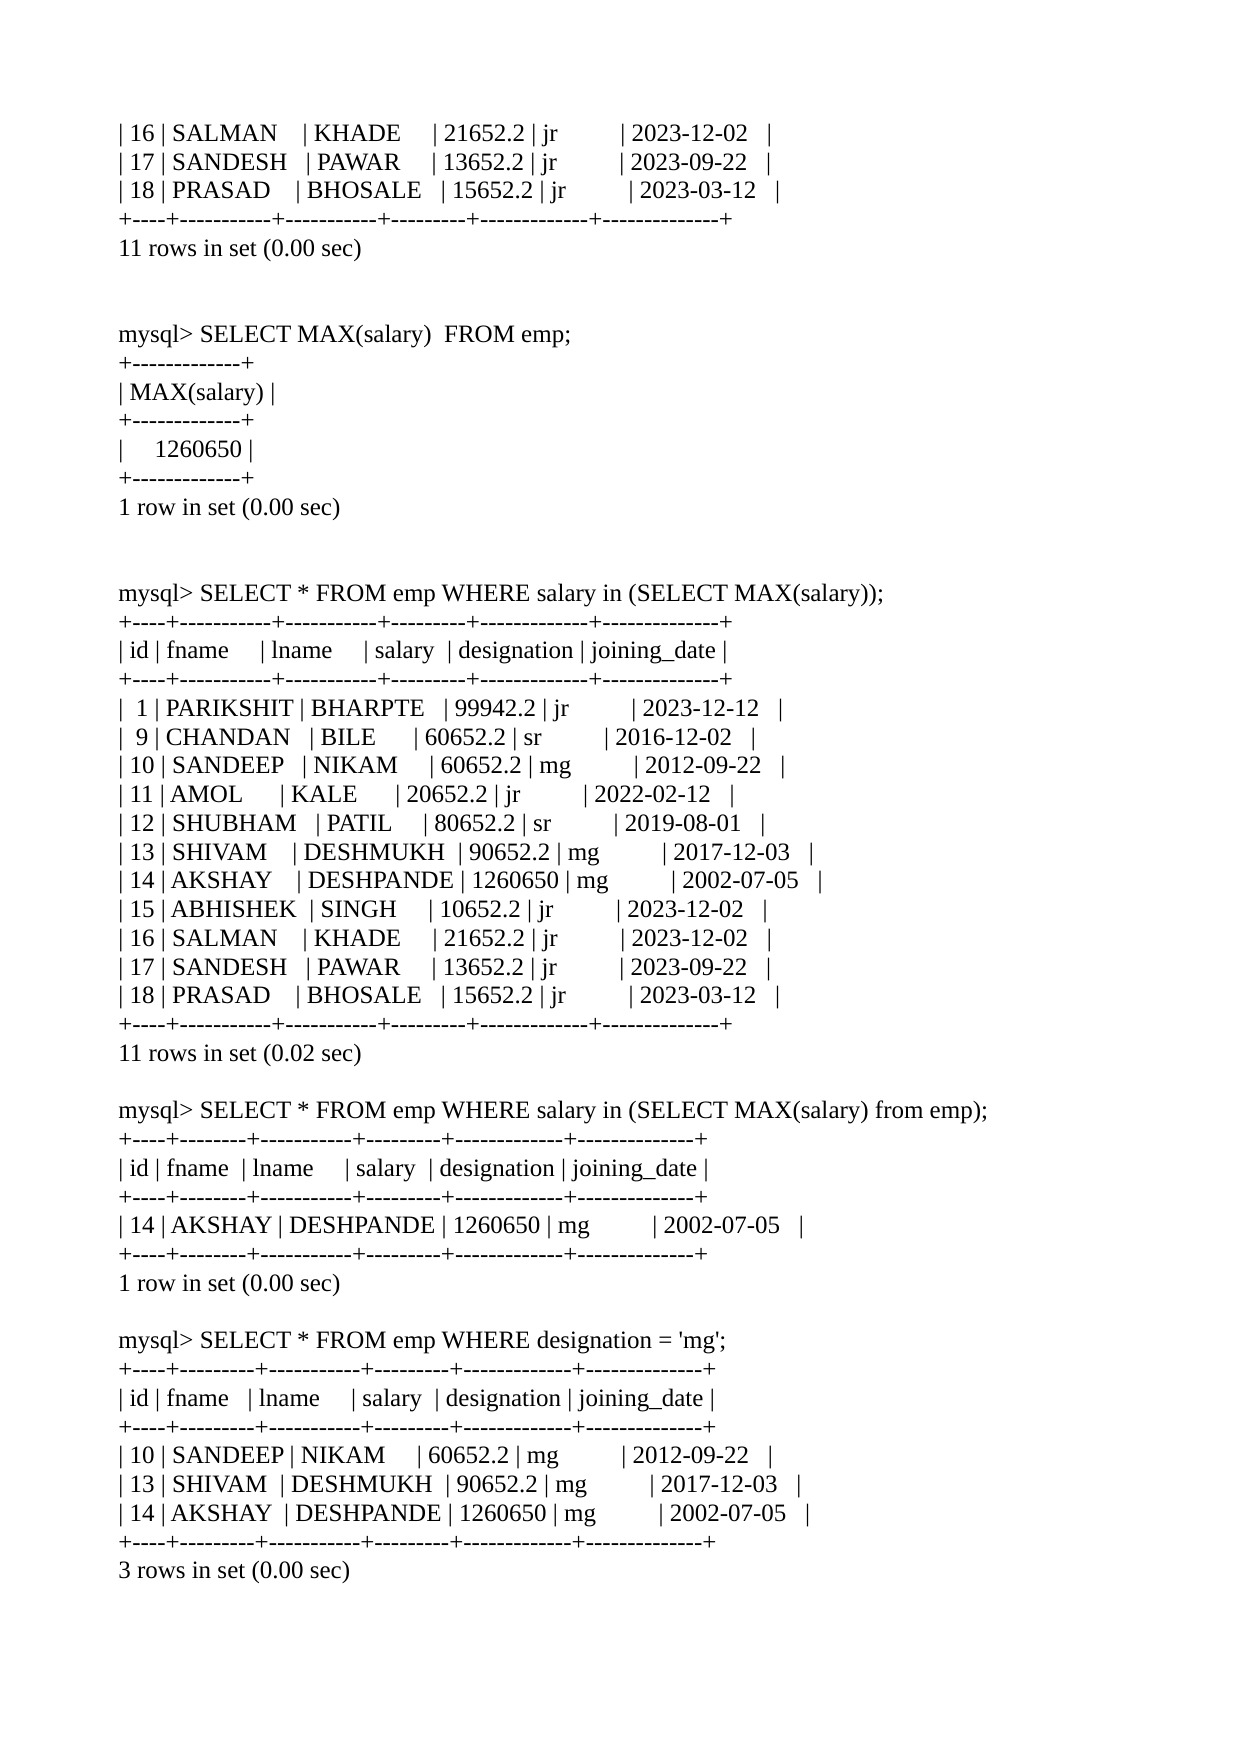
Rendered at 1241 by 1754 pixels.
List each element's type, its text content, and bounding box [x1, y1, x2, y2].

text +----+--------+-----------+---------+-------------+--------------+ [118, 1182, 1122, 1211]
text | 9 | CHANDAN | BILE | 60652.2 | sr | 2016-12-02 | [118, 722, 1122, 751]
text +----+--------+-----------+---------+-------------+--------------+ [118, 1124, 1122, 1153]
text | 10 | SANDEEP | NIKAM | 60652.2 | mg | 2012-09-22 | [118, 1441, 1122, 1469]
text +----+---------+-----------+---------+-------------+--------------+ [118, 1354, 1122, 1383]
text 11 rows in set (0.00 sec) [118, 233, 1122, 262]
text +----+--------+-----------+---------+-------------+--------------+ [118, 1239, 1122, 1268]
text mysql> SELECT * FROM emp WHERE salary in (SELECT MAX(salary) from emp); [118, 1096, 1122, 1124]
text | 1 | PARIKSHIT | BHARPTE | 99942.2 | jr | 2023-12-12 | [118, 693, 1122, 722]
text +----+-----------+-----------+---------+-------------+--------------+ [118, 664, 1122, 693]
text +-------------+ [118, 348, 1122, 377]
text +----+-----------+-----------+---------+-------------+--------------+ [118, 607, 1122, 636]
text | 14 | AKSHAY | DESHPANDE | 1260650 | mg | 2002-07-05 | [118, 866, 1122, 894]
text | 10 | SANDEEP | NIKAM | 60652.2 | mg | 2012-09-22 | [118, 751, 1122, 779]
text | 16 | SALMAN | KHADE | 21652.2 | jr | 2023-12-02 | [118, 923, 1122, 952]
text | 17 | SANDESH | PAWAR | 13652.2 | jr | 2023-09-22 | [118, 952, 1122, 981]
text mysql> SELECT * FROM emp WHERE designation = 'mg'; [118, 1326, 1122, 1354]
text +----+-----------+-----------+---------+-------------+--------------+ [118, 1009, 1122, 1038]
text mysql> SELECT MAX(salary) FROM emp; [118, 319, 1122, 348]
text +----+---------+-----------+---------+-------------+--------------+ [118, 1527, 1122, 1556]
text | 12 | SHUBHAM | PATIL | 80652.2 | sr | 2019-08-01 | [118, 808, 1122, 837]
text 11 rows in set (0.02 sec) [118, 1038, 1122, 1067]
text | 14 | AKSHAY | DESHPANDE | 1260650 | mg | 2002-07-05 | [118, 1498, 1122, 1527]
text | 14 | AKSHAY | DESHPANDE | 1260650 | mg | 2002-07-05 | [118, 1211, 1122, 1239]
text | 1260650 | [118, 434, 1122, 463]
text +-------------+ [118, 406, 1122, 434]
text | 18 | PRASAD | BHOSALE | 15652.2 | jr | 2023-03-12 | [118, 176, 1122, 204]
text 3 rows in set (0.00 sec) [118, 1556, 1122, 1584]
text | 18 | PRASAD | BHOSALE | 15652.2 | jr | 2023-03-12 | [118, 981, 1122, 1009]
text | 11 | AMOL | KALE | 20652.2 | jr | 2022-02-12 | [118, 779, 1122, 808]
text | 16 | SALMAN | KHADE | 21652.2 | jr | 2023-12-02 | [118, 118, 1122, 147]
text | id | fname | lname | salary | designation | joining_date | [118, 1383, 1122, 1412]
text | 13 | SHIVAM | DESHMUKH | 90652.2 | mg | 2017-12-03 | [118, 837, 1122, 866]
text | id | fname | lname | salary | designation | joining_date | [118, 636, 1122, 664]
text +-------------+ [118, 463, 1122, 492]
text | id | fname | lname | salary | designation | joining_date | [118, 1153, 1122, 1182]
text | 15 | ABHISHEK | SINGH | 10652.2 | jr | 2023-12-02 | [118, 894, 1122, 923]
text 1 row in set (0.00 sec) [118, 1268, 1122, 1297]
text mysql> SELECT * FROM emp WHERE salary in (SELECT MAX(salary)); [118, 578, 1122, 607]
text | 17 | SANDESH | PAWAR | 13652.2 | jr | 2023-09-22 | [118, 147, 1122, 176]
text | MAX(salary) | [118, 377, 1122, 406]
text | 13 | SHIVAM | DESHMUKH | 90652.2 | mg | 2017-12-03 | [118, 1469, 1122, 1498]
text +----+-----------+-----------+---------+-------------+--------------+ [118, 204, 1122, 233]
text +----+---------+-----------+---------+-------------+--------------+ [118, 1412, 1122, 1441]
text 1 row in set (0.00 sec) [118, 492, 1122, 521]
